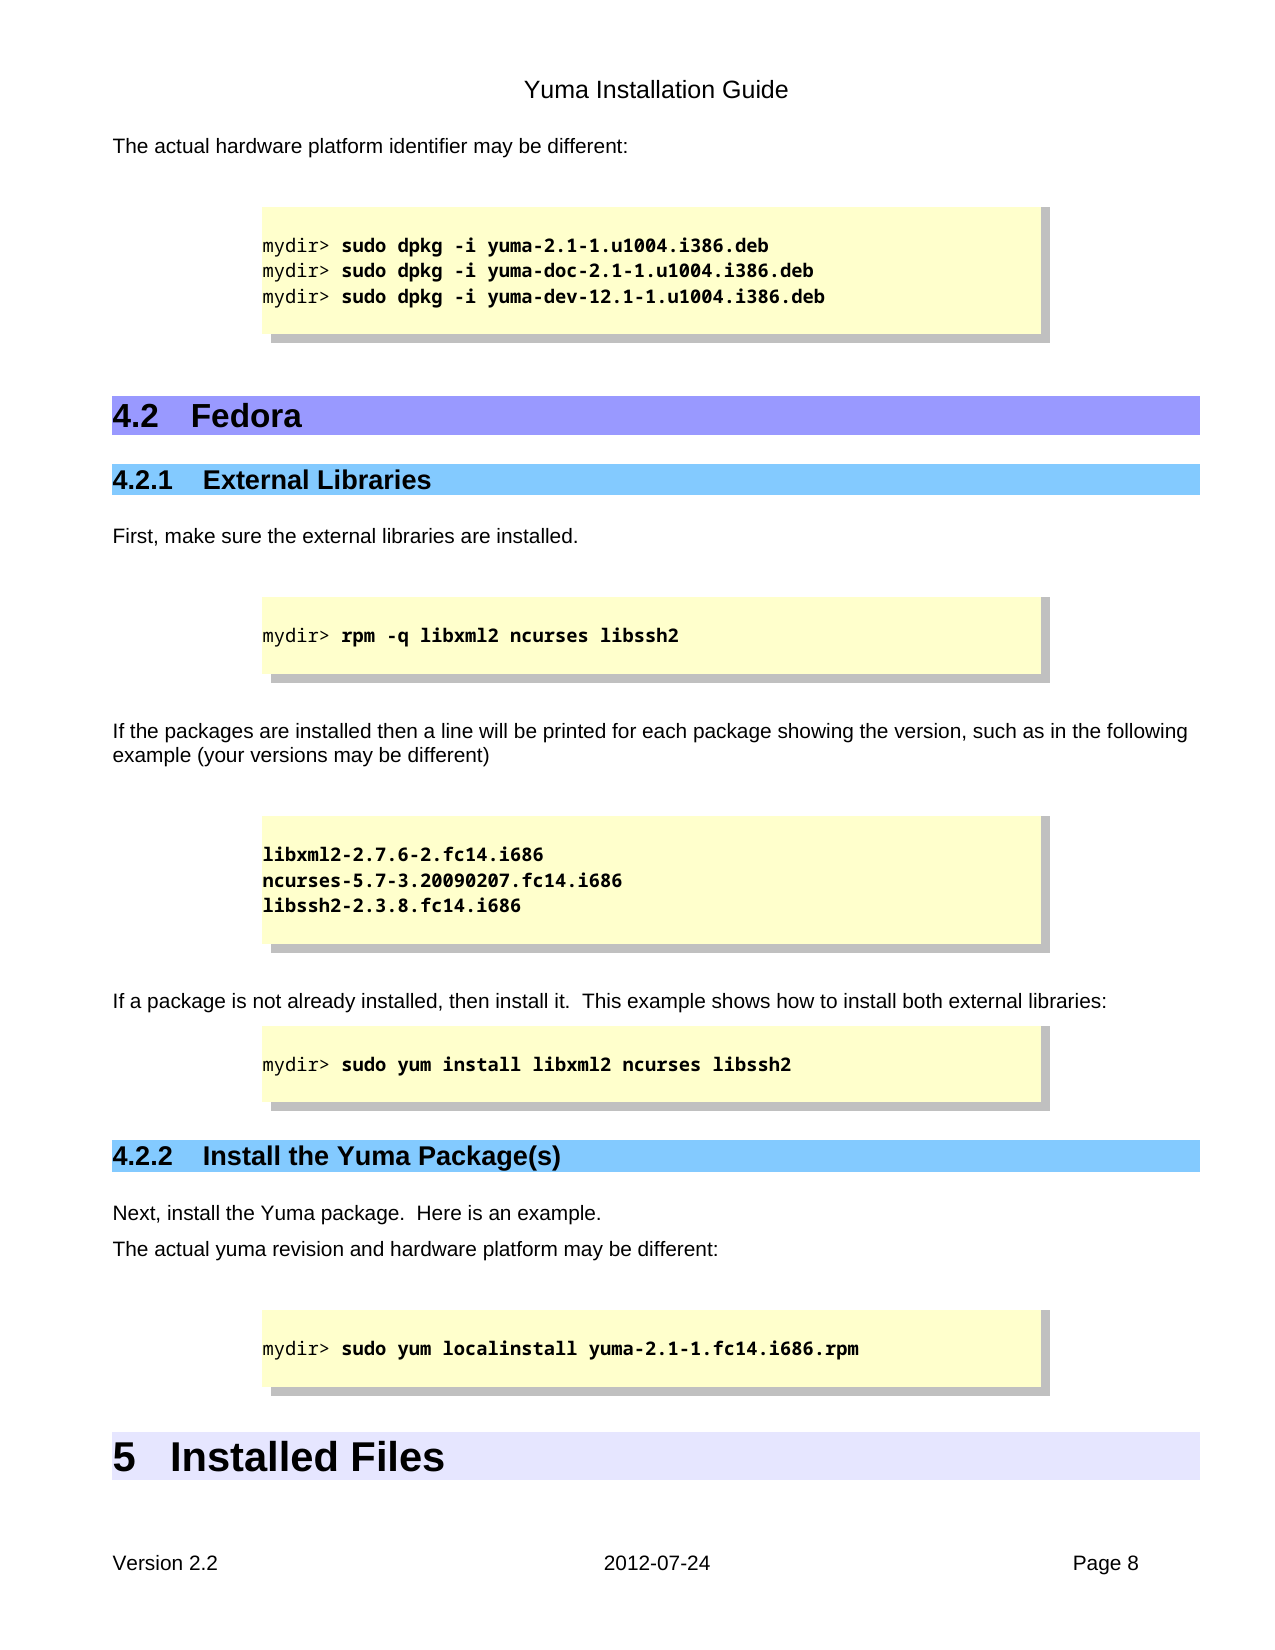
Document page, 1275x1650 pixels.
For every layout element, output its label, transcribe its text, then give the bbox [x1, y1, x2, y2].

text mydir> sudo yum localinstall yuma-2.1-1.fc14.i686.rpm [262, 1336, 1041, 1361]
text ncurses-5.7-3.20090207.fc14.i686 libssh2-2.3.8.fc14.i686 [262, 867, 1041, 918]
text If the packages are installed then a line will be printed for each package showing the version, such as in the following example (your versions may be different) [112, 719, 1200, 767]
text First, make sure the external libraries are installed. [112, 524, 1200, 548]
text The actual yuma revision and hardware platform may be different: [112, 1237, 1200, 1261]
text mydir> rpm -q libxml2 ncurses libssh2 [262, 623, 1041, 648]
text mydir> sudo dpkg -i yuma-2.1-1.u1004.i386.deb [262, 232, 1041, 258]
subtitle Install the Yuma Package(s) [112, 1140, 1200, 1172]
text Next, install the Yuma package. Here is an example. [112, 1201, 1200, 1225]
text If a package is not already installed, then install it. This example shows how to install both external libraries: [112, 989, 1200, 1013]
text mydir> sudo dpkg -i yuma-doc-2.1-1.u1004.i386.deb [262, 258, 1041, 283]
text mydir> sudo dpkg -i yuma-dev-12.1-1.u1004.i386.deb [262, 283, 1041, 309]
subtitle Installed Files [112, 1432, 1200, 1480]
text libxml2-2.7.6-2.fc14.i686 [262, 842, 1041, 867]
text mydir> sudo yum install libxml2 ncurses libssh2 [262, 1051, 1041, 1077]
subtitle Fedora [112, 396, 1200, 435]
text The actual hardware platform identifier may be different: [112, 134, 1200, 158]
subtitle External Libraries [112, 464, 1200, 495]
